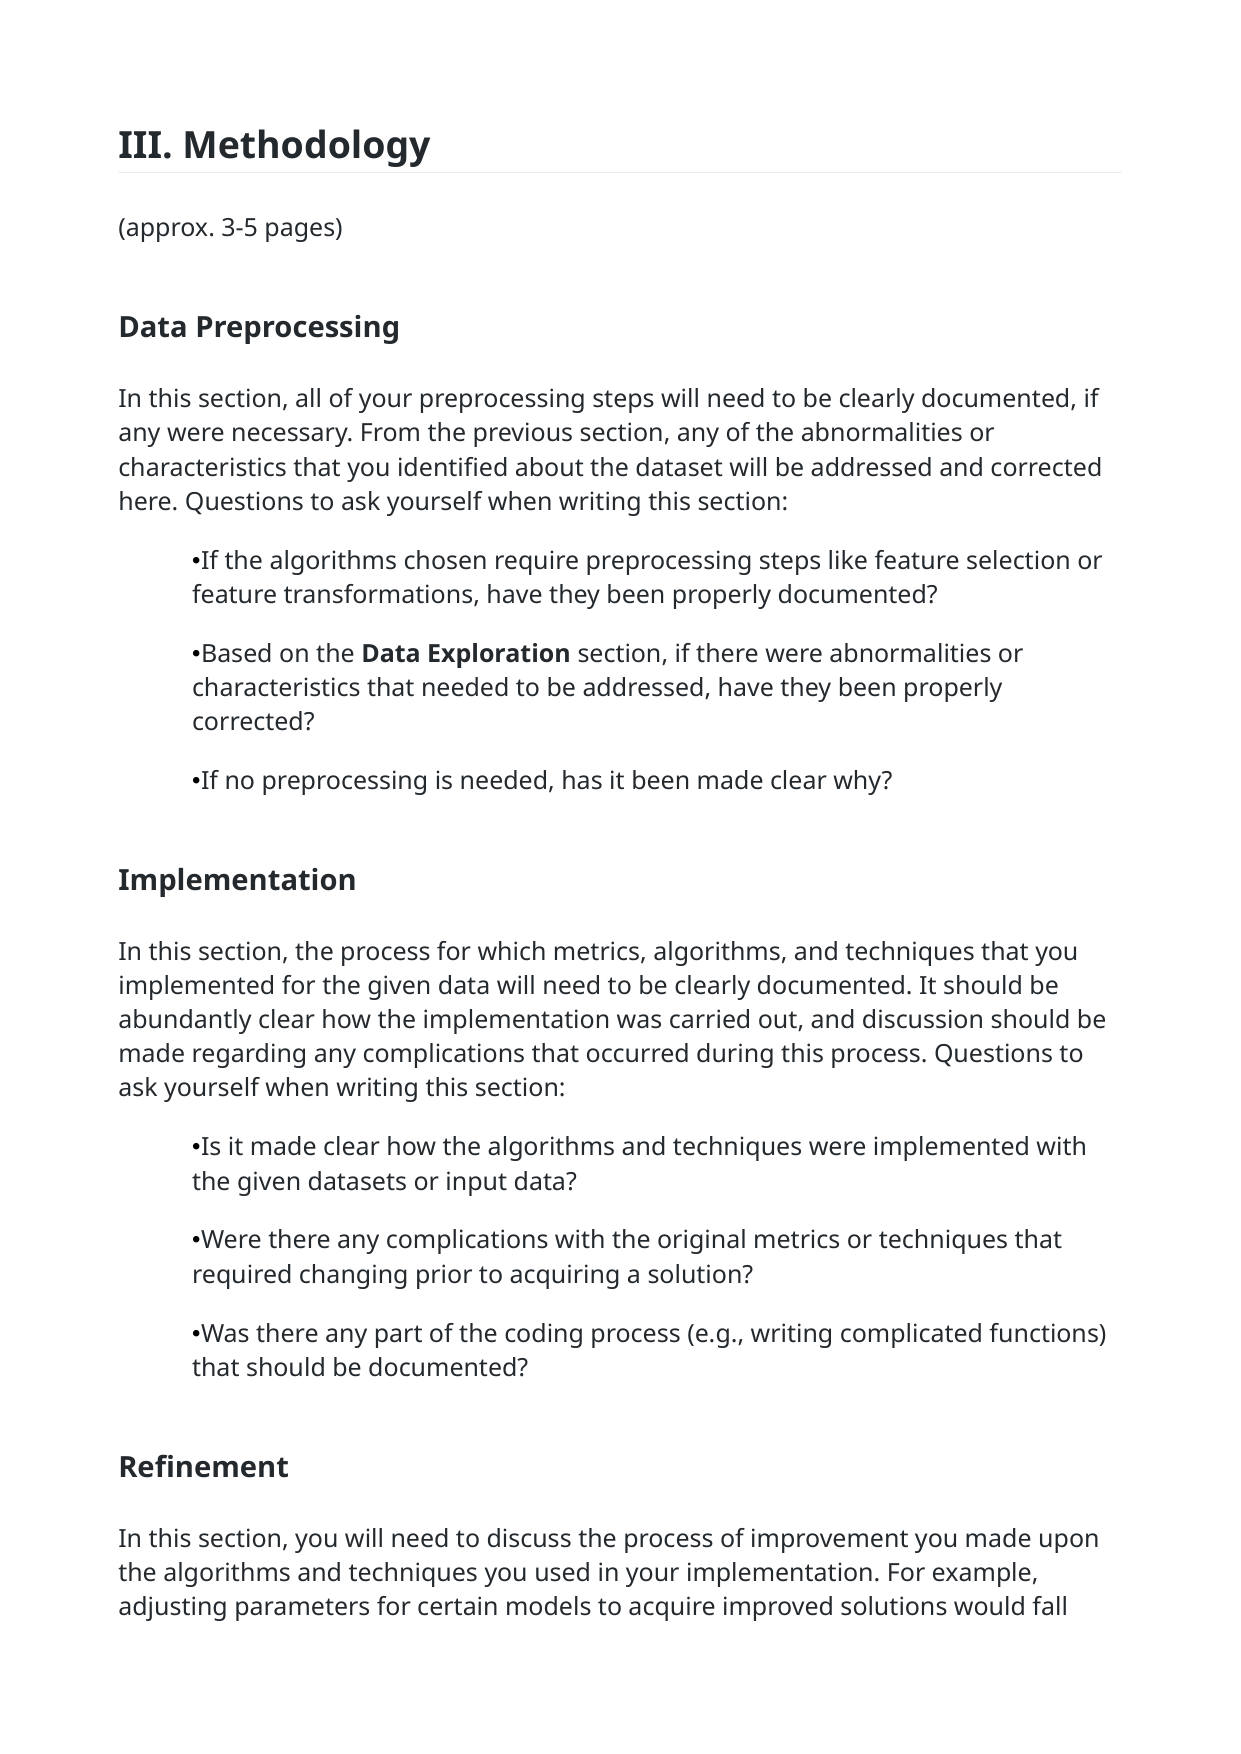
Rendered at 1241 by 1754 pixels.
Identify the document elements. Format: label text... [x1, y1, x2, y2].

text In this section, all of your preprocessing steps will need to be clearly documented, if any were necessary. From the previous section, any of the abnormalities or characteristics that you identified about the dataset will be addressed and corrected here. Questions to ask yourself when writing this section: [118, 381, 1122, 517]
list If the algorithms chosen require preprocessing steps like feature selection or feature transformations, have they been properly documented? [118, 542, 1122, 610]
list Was there any part of the coding process (e.g., writing complicated functions) that should be documented? [118, 1315, 1122, 1383]
subtitle Data Preprocessing [118, 306, 1122, 346]
text In this section, you will need to discuss the process of improvement you made upon the algorithms and techniques you used in your implementation. For example, adjusting parameters for certain models to acquire improved solutions would fall [118, 1521, 1122, 1623]
subtitle Implementation [118, 859, 1122, 899]
text In this section, the process for which metrics, algorithms, and techniques that you implemented for the given data will need to be clearly documented. It should be abundantly clear how the implementation was carried out, and discussion should be made regarding any complications that occurred during this process. Questions to ask yourself when writing this section: [118, 934, 1122, 1104]
list Were there any complications with the original metrics or techniques that required changing prior to acquiring a solution? [118, 1222, 1122, 1290]
list Based on the Data Exploration section, if there were abnormalities or characteristics that needed to be addressed, have they been properly corrected? [118, 635, 1122, 738]
text (approx. 3-5 pages) [118, 210, 1122, 244]
list If no preprocessing is needed, has it been made clear why? [118, 763, 1122, 797]
subtitle III. Methodology [118, 118, 1122, 172]
list Is it made clear how the algorithms and techniques were implemented with the given datasets or input data? [118, 1129, 1122, 1197]
subtitle Refinement [118, 1446, 1122, 1486]
